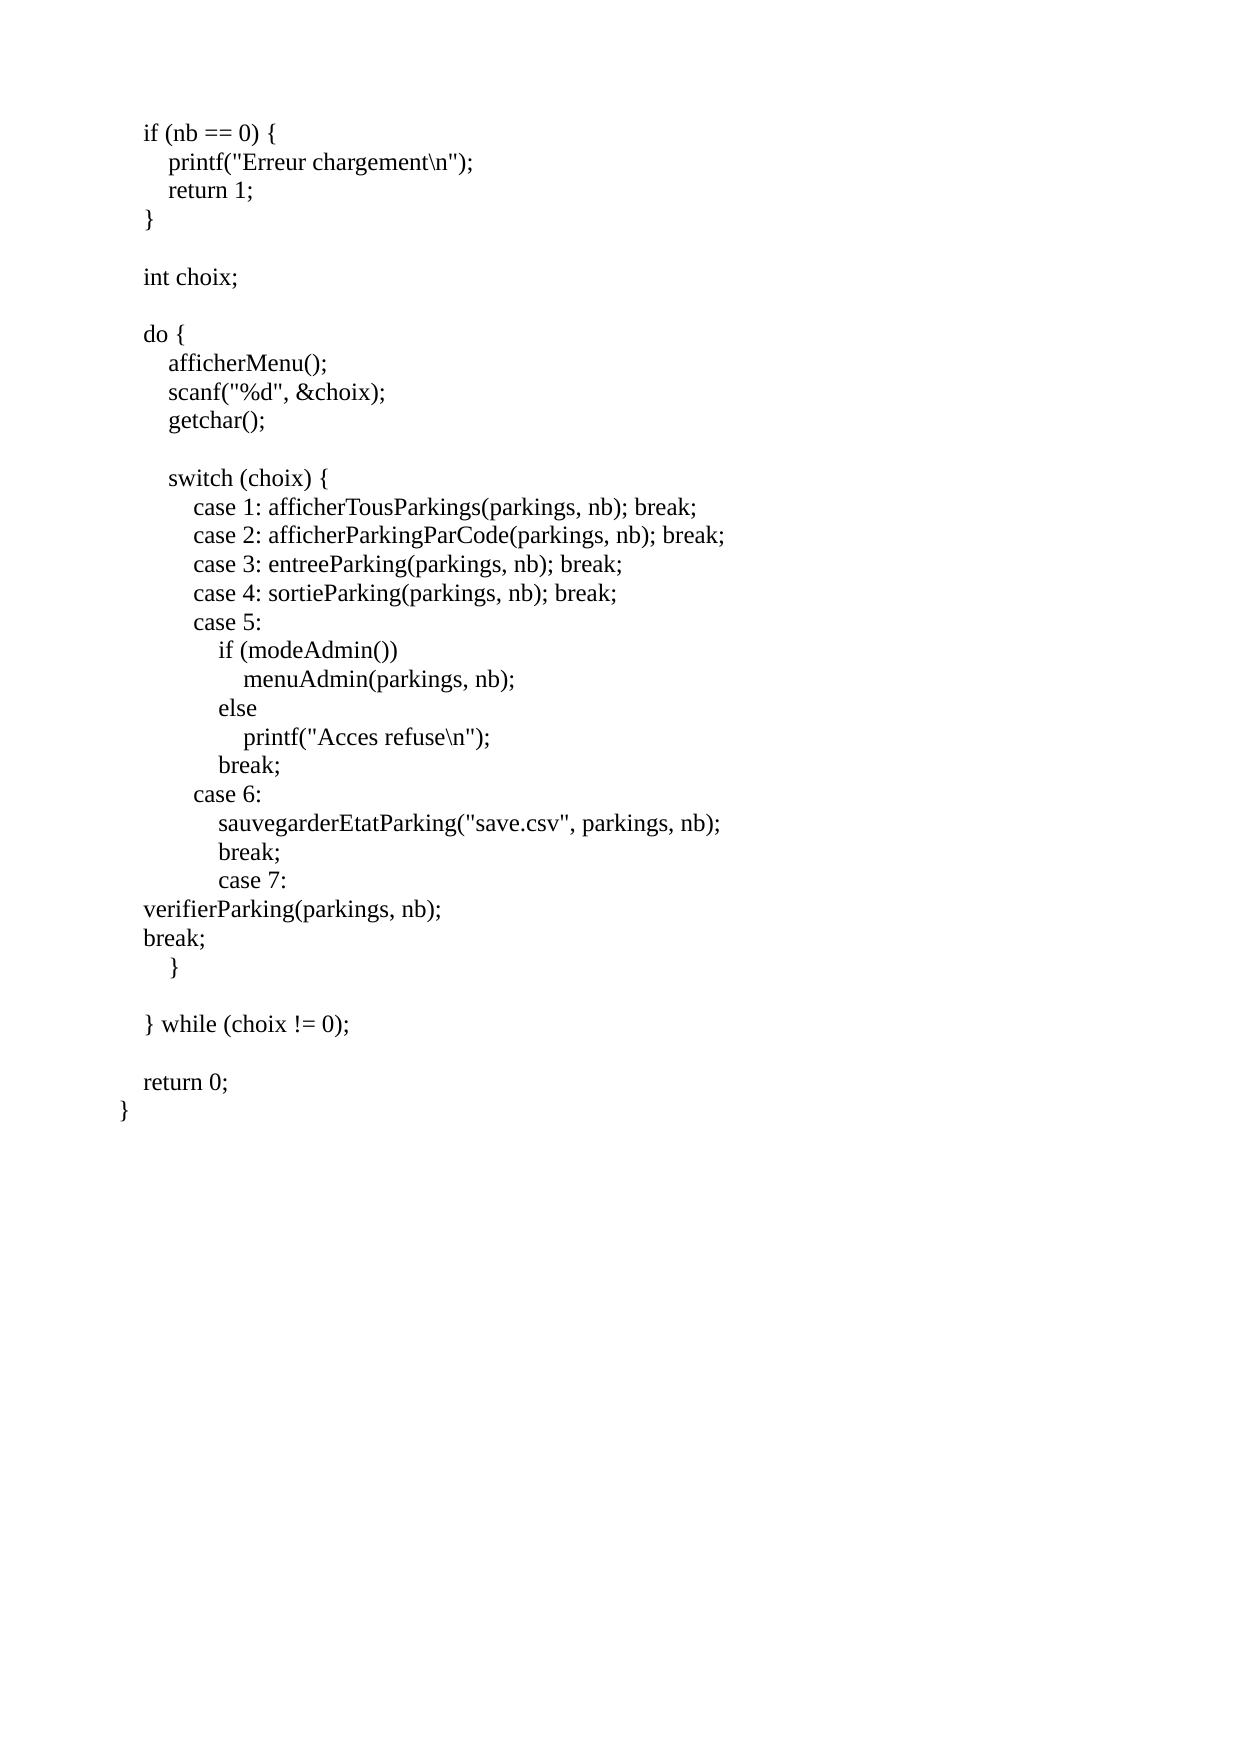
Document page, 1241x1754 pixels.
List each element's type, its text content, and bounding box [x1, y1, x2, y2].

text case 4: sortieParking(parkings, nb); break; [118, 578, 1122, 607]
text } [118, 952, 1122, 981]
text if (modeAdmin()) [118, 636, 1122, 664]
text printf("Erreur chargement\n"); [118, 147, 1122, 176]
text int choix; [118, 262, 1122, 291]
text sauvegarderEtatParking("save.csv", parkings, nb); [118, 808, 1122, 837]
text case 3: entreeParking(parkings, nb); break; [118, 549, 1122, 578]
text } [118, 204, 1122, 233]
text scanf("%d", &choix); [118, 377, 1122, 406]
text break; [118, 837, 1122, 866]
text verifierParking(parkings, nb); [118, 894, 1122, 923]
text case 7: [118, 866, 1122, 894]
text printf("Acces refuse\n"); [118, 722, 1122, 751]
text if (nb == 0) { [118, 118, 1122, 147]
text } while (choix != 0); [118, 1009, 1122, 1038]
text switch (choix) { [118, 463, 1122, 492]
text case 1: afficherTousParkings(parkings, nb); break; [118, 492, 1122, 521]
text afficherMenu(); [118, 348, 1122, 377]
text menuAdmin(parkings, nb); [118, 664, 1122, 693]
text do { [118, 319, 1122, 348]
text case 2: afficherParkingParCode(parkings, nb); break; [118, 521, 1122, 549]
text break; [118, 751, 1122, 779]
text return 0; [118, 1067, 1122, 1096]
text return 1; [118, 176, 1122, 204]
text case 6: [118, 779, 1122, 808]
text case 5: [118, 607, 1122, 636]
text break; [118, 923, 1122, 952]
text } [118, 1096, 1122, 1124]
text else [118, 693, 1122, 722]
text getchar(); [118, 406, 1122, 434]
